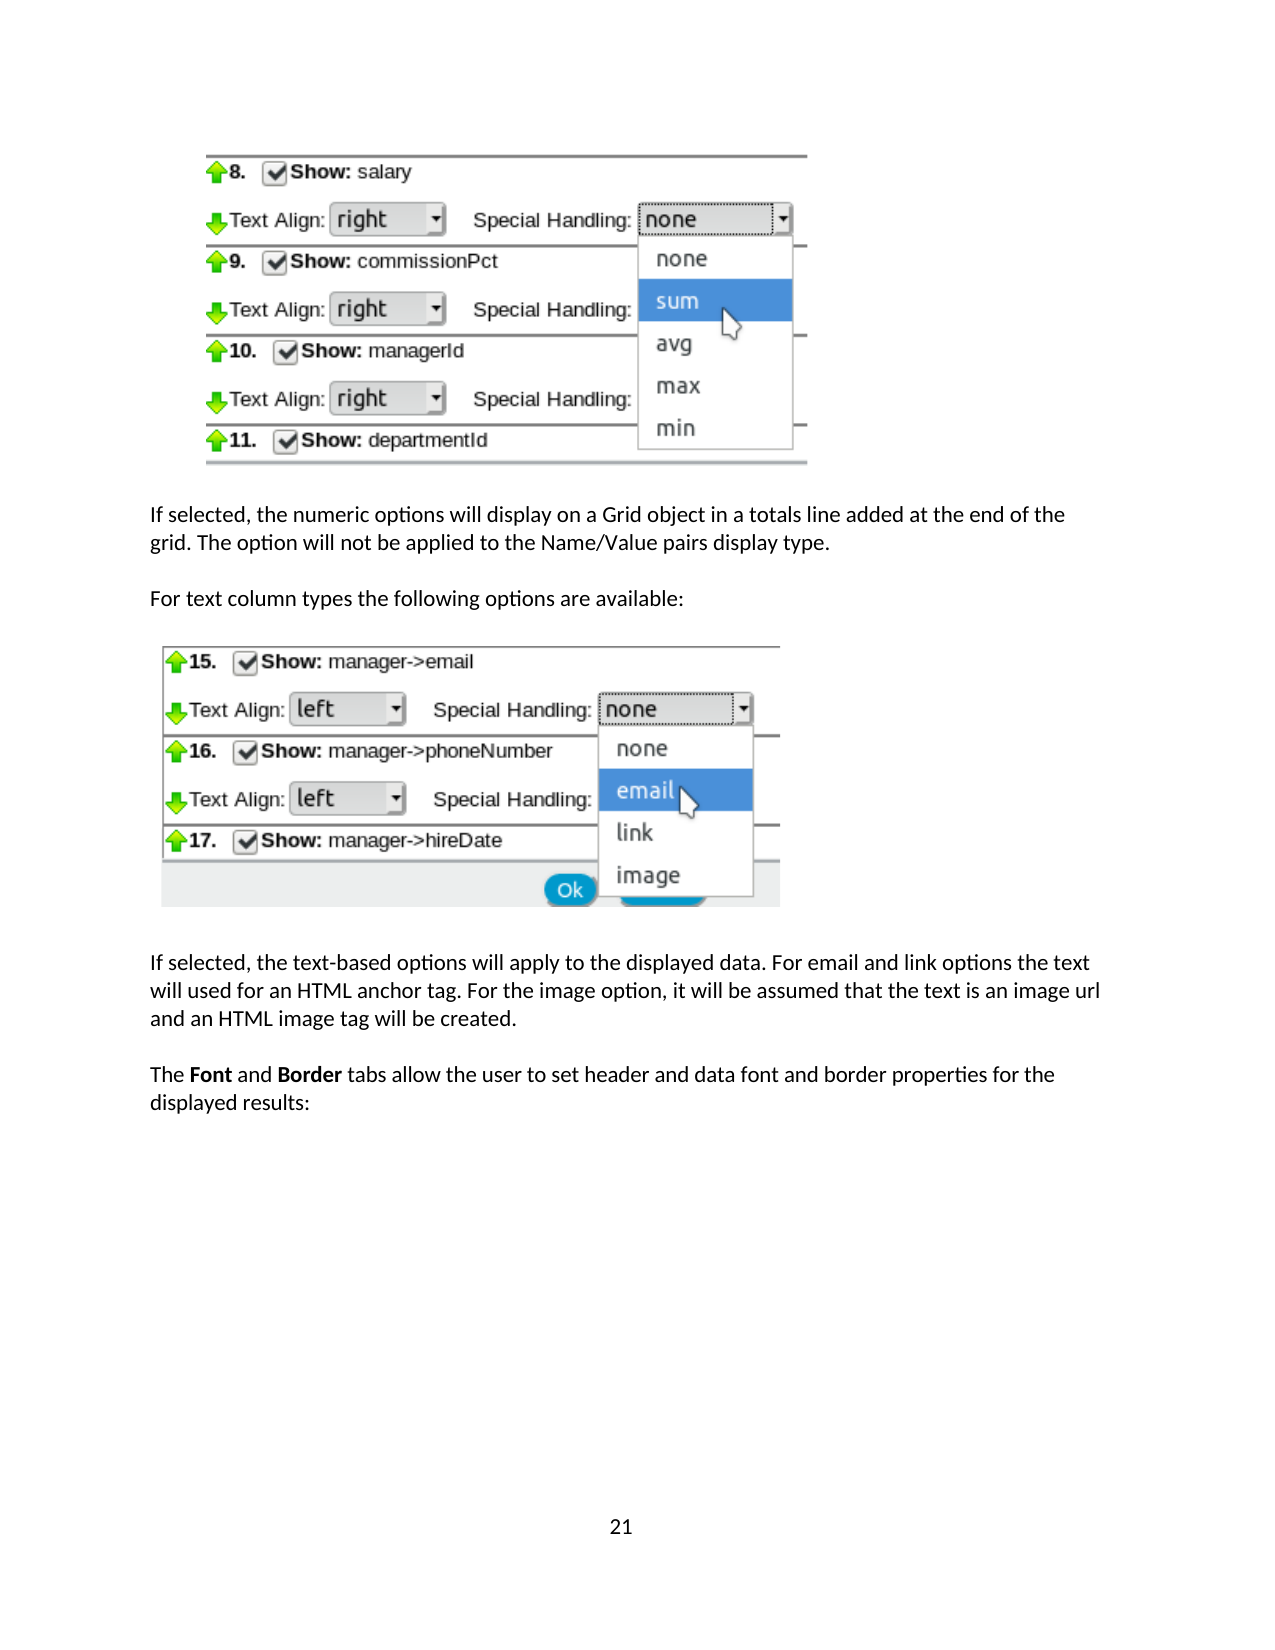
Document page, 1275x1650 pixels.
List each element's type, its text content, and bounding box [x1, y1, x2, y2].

text If selected, the text-based options will apply to the displayed data. For email and link options the text will used for an HTML anchor tag. For the image option, it will be assumed that the text is an image url and an HTML image tag will be created. [150, 948, 1102, 1032]
text If selected, the numeric options will display on a Grid object in a totals line added at the end of the grid. The option will not be applied to the Name/Value pairs display type. [150, 500, 1102, 556]
picture [161, 646, 781, 907]
picture [206, 152, 808, 466]
text For text column types the following options are available: [150, 584, 1102, 612]
text The Font and Border tabs allow the user to set header and data font and border properties for the displayed results: [150, 1060, 1102, 1116]
